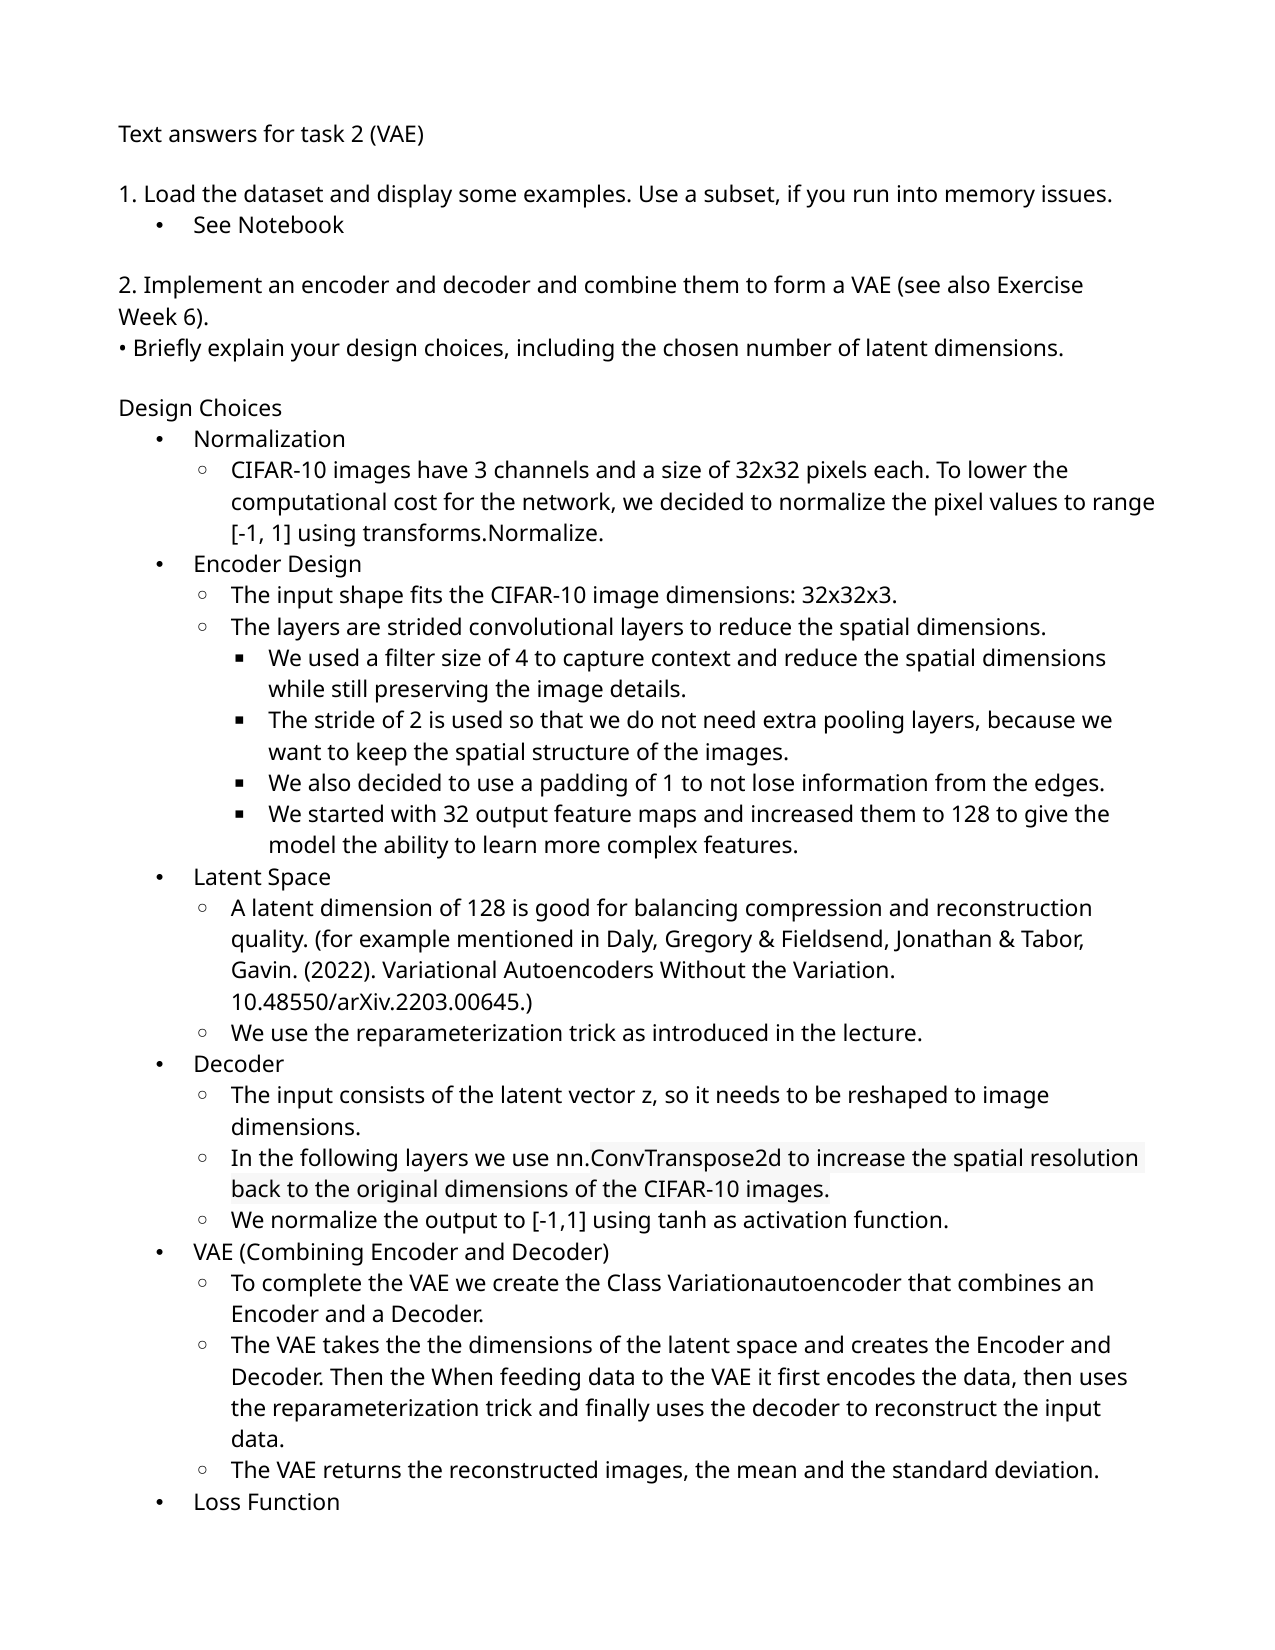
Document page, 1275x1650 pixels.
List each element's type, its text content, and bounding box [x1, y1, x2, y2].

list We normalize the output to [-1,1] using tanh as activation function. [193, 1204, 1157, 1236]
list The VAE returns the reconstructed images, the mean and the standard deviation. [193, 1454, 1157, 1486]
list In the following layers we use nn.ConvTranspose2d to increase the spatial resolution back to the original dimensions of the CIFAR-10 images. [193, 1142, 1157, 1204]
list CIFAR-10 images have 3 channels and a size of 32x32 pixels each. To lower the computational cost for the network, we decided to normalize the pixel values to range [-1, 1] using transforms.Normalize. [193, 454, 1157, 548]
list Encoder Design [156, 548, 1157, 579]
list See Notebook [156, 209, 1157, 241]
list To complete the VAE we create the Class Variationautoencoder that combines an Encoder and a Decoder. [193, 1267, 1157, 1329]
list We started with 32 output feature maps and increased them to 128 to give the model the ability to learn more complex features. [231, 798, 1157, 861]
list The input shape fits the CIFAR-10 image dimensions: 32x32x3. [193, 579, 1157, 611]
list Latent Space [156, 861, 1157, 892]
text Text answers for task 2 (VAE) [118, 118, 1157, 149]
text 1. Load the dataset and display some examples. Use a subset, if you run into memory issues. [118, 178, 1157, 209]
list Normalization [156, 423, 1157, 454]
list We use the reparameterization trick as introduced in the lecture. [193, 1017, 1157, 1048]
text Week 6). [118, 301, 1157, 332]
text 2. Implement an encoder and decoder and combine them to form a VAE (see also Exercise [118, 269, 1157, 301]
text Design Choices [118, 392, 1157, 423]
list Loss Function [156, 1486, 1157, 1517]
list The VAE takes the the dimensions of the latent space and creates the Encoder and Decoder. Then the When feeding data to the VAE it first encodes the data, then uses the reparameterization trick and finally uses the decoder to reconstruct the input data. [193, 1329, 1157, 1454]
list We also decided to use a padding of 1 to not lose information from the edges. [231, 767, 1157, 798]
list The stride of 2 is used so that we do not need extra pooling layers, because we want to keep the spatial structure of the images. [231, 704, 1157, 767]
text • Briefly explain your design choices, including the chosen number of latent dimensions. [118, 332, 1157, 363]
list The input consists of the latent vector z, so it needs to be reshaped to image dimensions. [193, 1079, 1157, 1142]
list A latent dimension of 128 is good for balancing compression and reconstruction quality. (for example mentioned in Daly, Gregory & Fieldsend, Jonathan & Tabor, Gavin. (2022). Variational Autoencoders Without the Variation. 10.48550/arXiv.2203.00645.) [193, 892, 1157, 1017]
list Decoder [156, 1048, 1157, 1079]
list We used a filter size of 4 to capture context and reduce the spatial dimensions while still preserving the image details. [231, 642, 1157, 704]
list The layers are strided convolutional layers to reduce the spatial dimensions. [193, 611, 1157, 642]
list VAE (Combining Encoder and Decoder) [156, 1236, 1157, 1267]
